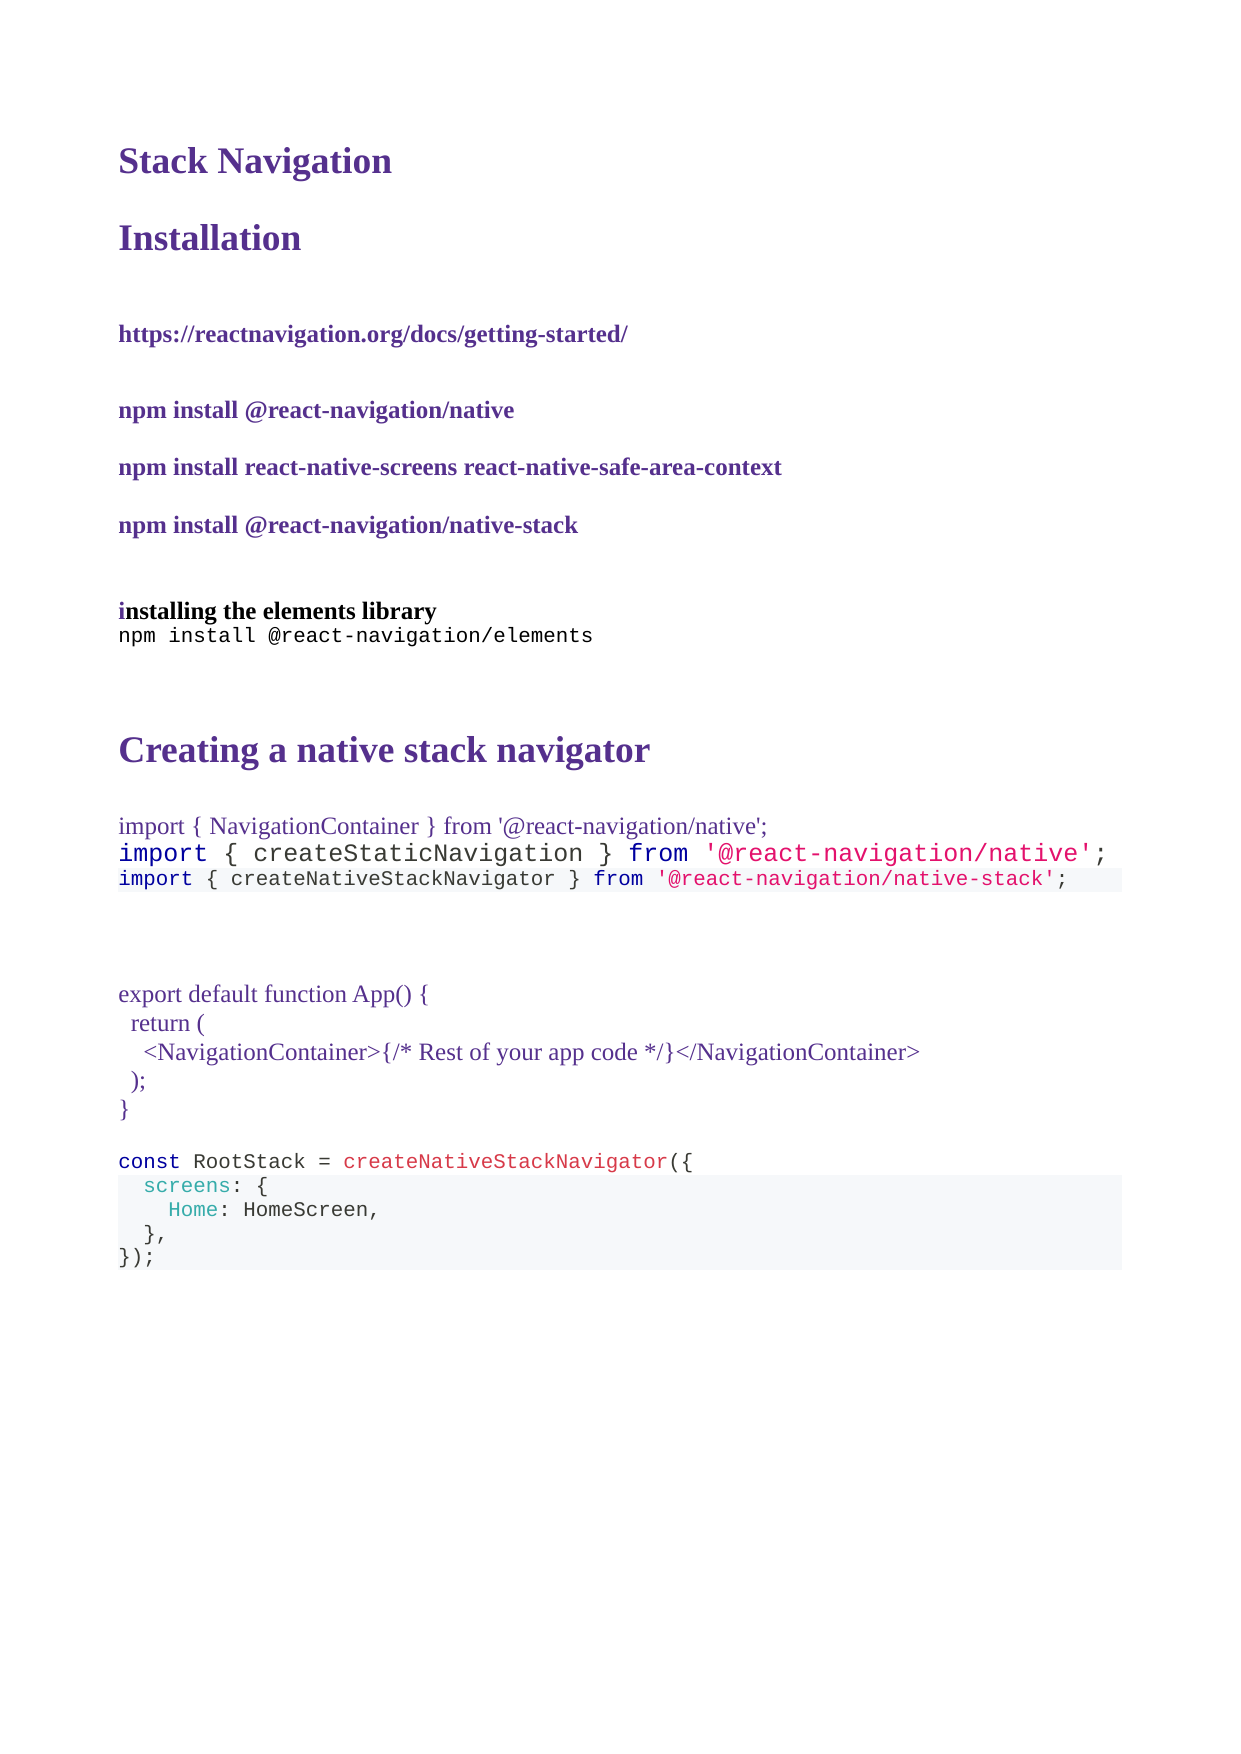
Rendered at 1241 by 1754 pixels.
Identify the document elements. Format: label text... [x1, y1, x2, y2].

text npm install @react-navigation/native [118, 395, 1122, 424]
text ); [118, 1065, 1122, 1094]
text import { createStaticNavigation } from '@react-navigation/native'; [118, 840, 1122, 868]
text https://reactnavigation.org/docs/getting-started/ [118, 319, 1122, 347]
text screens: { [118, 1175, 1122, 1199]
text } [118, 1094, 1122, 1123]
text export default function App() { [118, 979, 1122, 1008]
subtitle Installation [118, 215, 1122, 258]
subtitle Creating a native stack navigator [118, 727, 1122, 770]
text import { NavigationContainer } from '@react-navigation/native'; [118, 811, 1122, 840]
text installing the elements library [118, 596, 1122, 625]
subtitle Stack Navigation [118, 139, 1122, 182]
text }, [118, 1222, 1122, 1246]
text const RootStack = createNativeStackNavigator({ [118, 1152, 1122, 1175]
text npm install @react-navigation/native-stack [118, 510, 1122, 539]
text import { createNativeStackNavigator } from '@react-navigation/native-stack'; [118, 868, 1122, 892]
text }); [118, 1246, 1122, 1270]
text npm install react-native-screens react-native-safe-area-context [118, 452, 1122, 481]
text npm install @react-navigation/elements [118, 625, 1122, 649]
text Home: HomeScreen, [118, 1199, 1122, 1222]
text <NavigationContainer>{/* Rest of your app code */}</NavigationContainer> [118, 1037, 1122, 1065]
text return ( [118, 1008, 1122, 1037]
